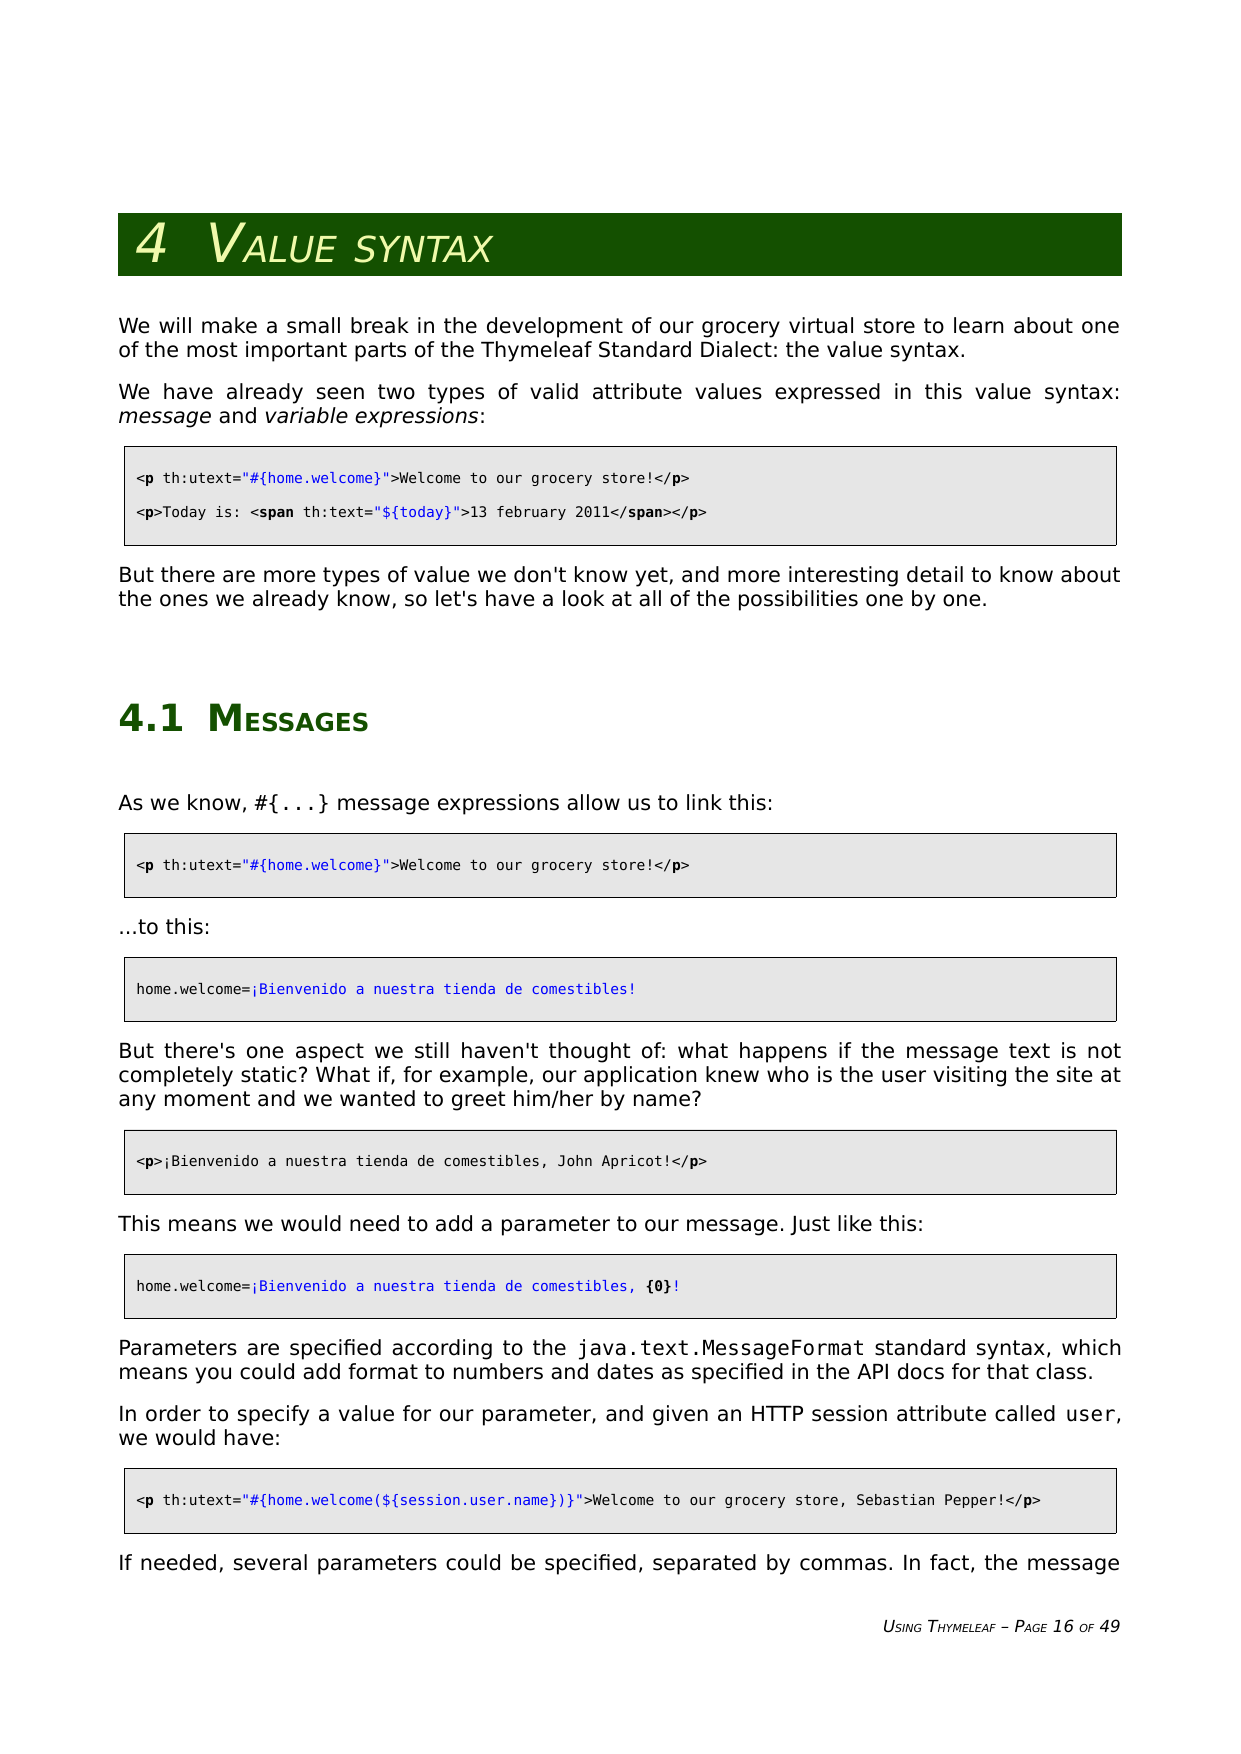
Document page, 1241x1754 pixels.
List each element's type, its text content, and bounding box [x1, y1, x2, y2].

text This means we would need to add a parameter to our message. Just like this: [118, 1212, 1122, 1236]
text <p th:utext="#{home.welcome}">Welcome to our grocery store!</p> <p>Today is: <span th:text="${today}">13 february 2011</span></p> [125, 447, 1116, 545]
text As we know, #{...} message expressions allow us to link this: [118, 791, 1122, 815]
text <p th:utext="#{home.welcome(${session.user.name})}">Welcome to our grocery store, Sebastian Pepper!</p> [125, 1469, 1116, 1533]
subtitle Messages [118, 697, 1122, 740]
text If needed, several parameters could be specified, separated by commas. In fact, the message [118, 1551, 1122, 1575]
text Parameters are specified according to the java.text.MessageFormat standard syntax, which means you could add format to numbers and dates as specified in the API docs for that class. [118, 1336, 1122, 1384]
text <p>¡Bienvenido a nuestra tienda de comestibles, John Apricot!</p> [125, 1131, 1116, 1194]
text ...to this: [118, 915, 1122, 939]
text But there are more types of value we don't know yet, and more interesting detail to know about the ones we already know, so let's have a look at all of the possibilities one by one. [118, 563, 1122, 611]
subtitle Value syntax [118, 213, 1122, 276]
text We will make a small break in the development of our grocery virtual store to learn about one of the most important parts of the Thymeleaf Standard Dialect: the value syntax. [118, 314, 1122, 362]
text We have already seen two types of valid attribute values expressed in this value syntax: message and variable expressions: [118, 380, 1122, 429]
text home.welcome=¡Bienvenido a nuestra tienda de comestibles! [125, 958, 1116, 1021]
text home.welcome=¡Bienvenido a nuestra tienda de comestibles, {0}! [125, 1255, 1116, 1318]
text In order to specify a value for our parameter, and given an HTTP session attribute called user, we would have: [118, 1402, 1122, 1451]
text <p th:utext="#{home.welcome}">Welcome to our grocery store!</p> [125, 834, 1116, 897]
text But there's one aspect we still haven't thought of: what happens if the message text is not completely static? What if, for example, our application knew who is the user visiting the site at any moment and we wanted to greet him/her by name? [118, 1039, 1122, 1112]
